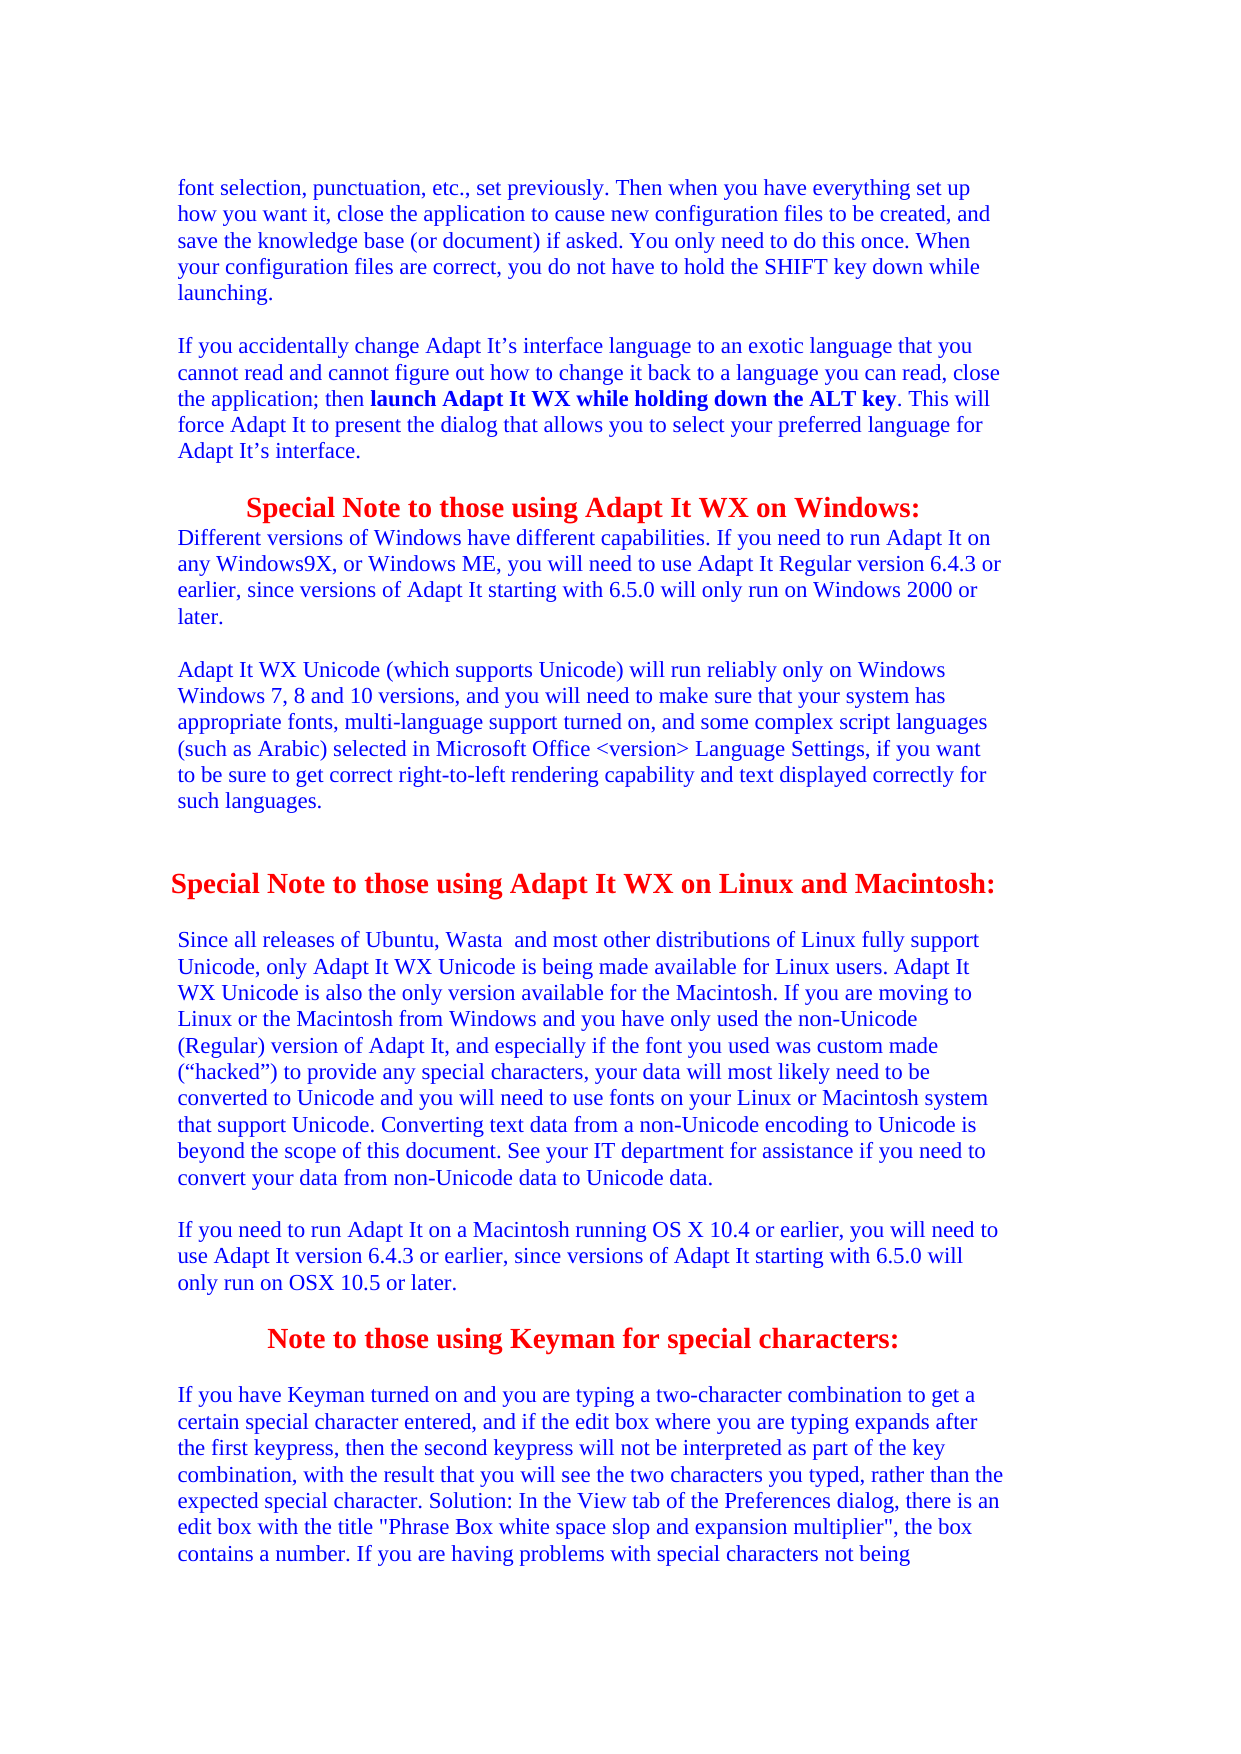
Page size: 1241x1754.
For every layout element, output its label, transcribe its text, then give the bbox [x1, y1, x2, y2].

text Since all releases of Ubuntu, Wasta and most other distributions of Linux fully support Unicode, only Adapt It WX Unicode is being made available for Linux users. Adapt It WX Unicode is also the only version available for the Macintosh. If you are moving to Linux or the Macintosh from Windows and you have only used the non-Unicode (Regular) version of Adapt It, and especially if the font you used was custom made (“hacked”) to provide any special characters, your data will most likely need to be converted to Unicode and you will need to use fonts on your Linux or Macintosh system that support Unicode. Converting text data from a non-Unicode encoding to Unicode is beyond the scope of this document. See your IT department for assistance if you need to convert your data from non-Unicode data to Unicode data. [177, 900, 1004, 1190]
text If you need to run Adapt It on a Macintosh running OS X 10.4 or earlier, you will need to use Adapt It version 6.4.3 or earlier, since versions of Adapt It starting with 6.5.0 will only run on OSX 10.5 or later. [177, 1216, 1004, 1295]
text Note to those using Keyman for special characters: [118, 1322, 1048, 1355]
text Special Note to those using Adapt It WX on Linux and Macintosh: [118, 866, 1048, 900]
text If you accidentally change Adapt It’s interface language to an exotic language that you cannot read and cannot figure out how to change it back to a language you can read, close the application; then launch Adapt It WX while holding down the ALT key. This will force Adapt It to present the dialog that allows you to select your preferred language for Adapt It’s interface. [177, 332, 1004, 464]
text Special Note to those using Adapt It WX on Windows: [118, 490, 1048, 524]
text Adapt It WX Unicode (which supports Unicode) will run reliably only on Windows Windows 7, 8 and 10 versions, and you will need to make sure that your system has appropriate fonts, multi-language support turned on, and some complex script languages (such as Arabic) selected in Microsoft Office <version> Language Settings, if you want to be sure to get correct right-to-left rendering capability and text displayed correctly for such languages. [177, 656, 1004, 814]
text font selection, punctuation, etc., set previously. Then when you have everything set up how you want it, close the application to cause new configuration files to be created, and save the knowledge base (or document) if asked. You only need to do this once. When your configuration files are correct, you do not have to hold the SHIFT key down while launching. [177, 174, 1004, 306]
text If you have Keyman turned on and you are typing a two-character combination to get a certain special character entered, and if the edit box where you are typing expands after the first keypress, then the second keypress will not be interpreted as part of the key combination, with the result that you will see the two characters you typed, rather than the expected special character. Solution: In the View tab of the Preferences dialog, there is an edit box with the title "Phrase Box white space slop and expansion multiplier", the box contains a number. If you are having problems with special characters not being [177, 1355, 1004, 1566]
text Different versions of Windows have different capabilities. If you need to run Adapt It on any Windows9X, or Windows ME, you will need to use Adapt It Regular version 6.4.3 or earlier, since versions of Adapt It starting with 6.5.0 will only run on Windows 2000 or later. [177, 524, 1004, 629]
